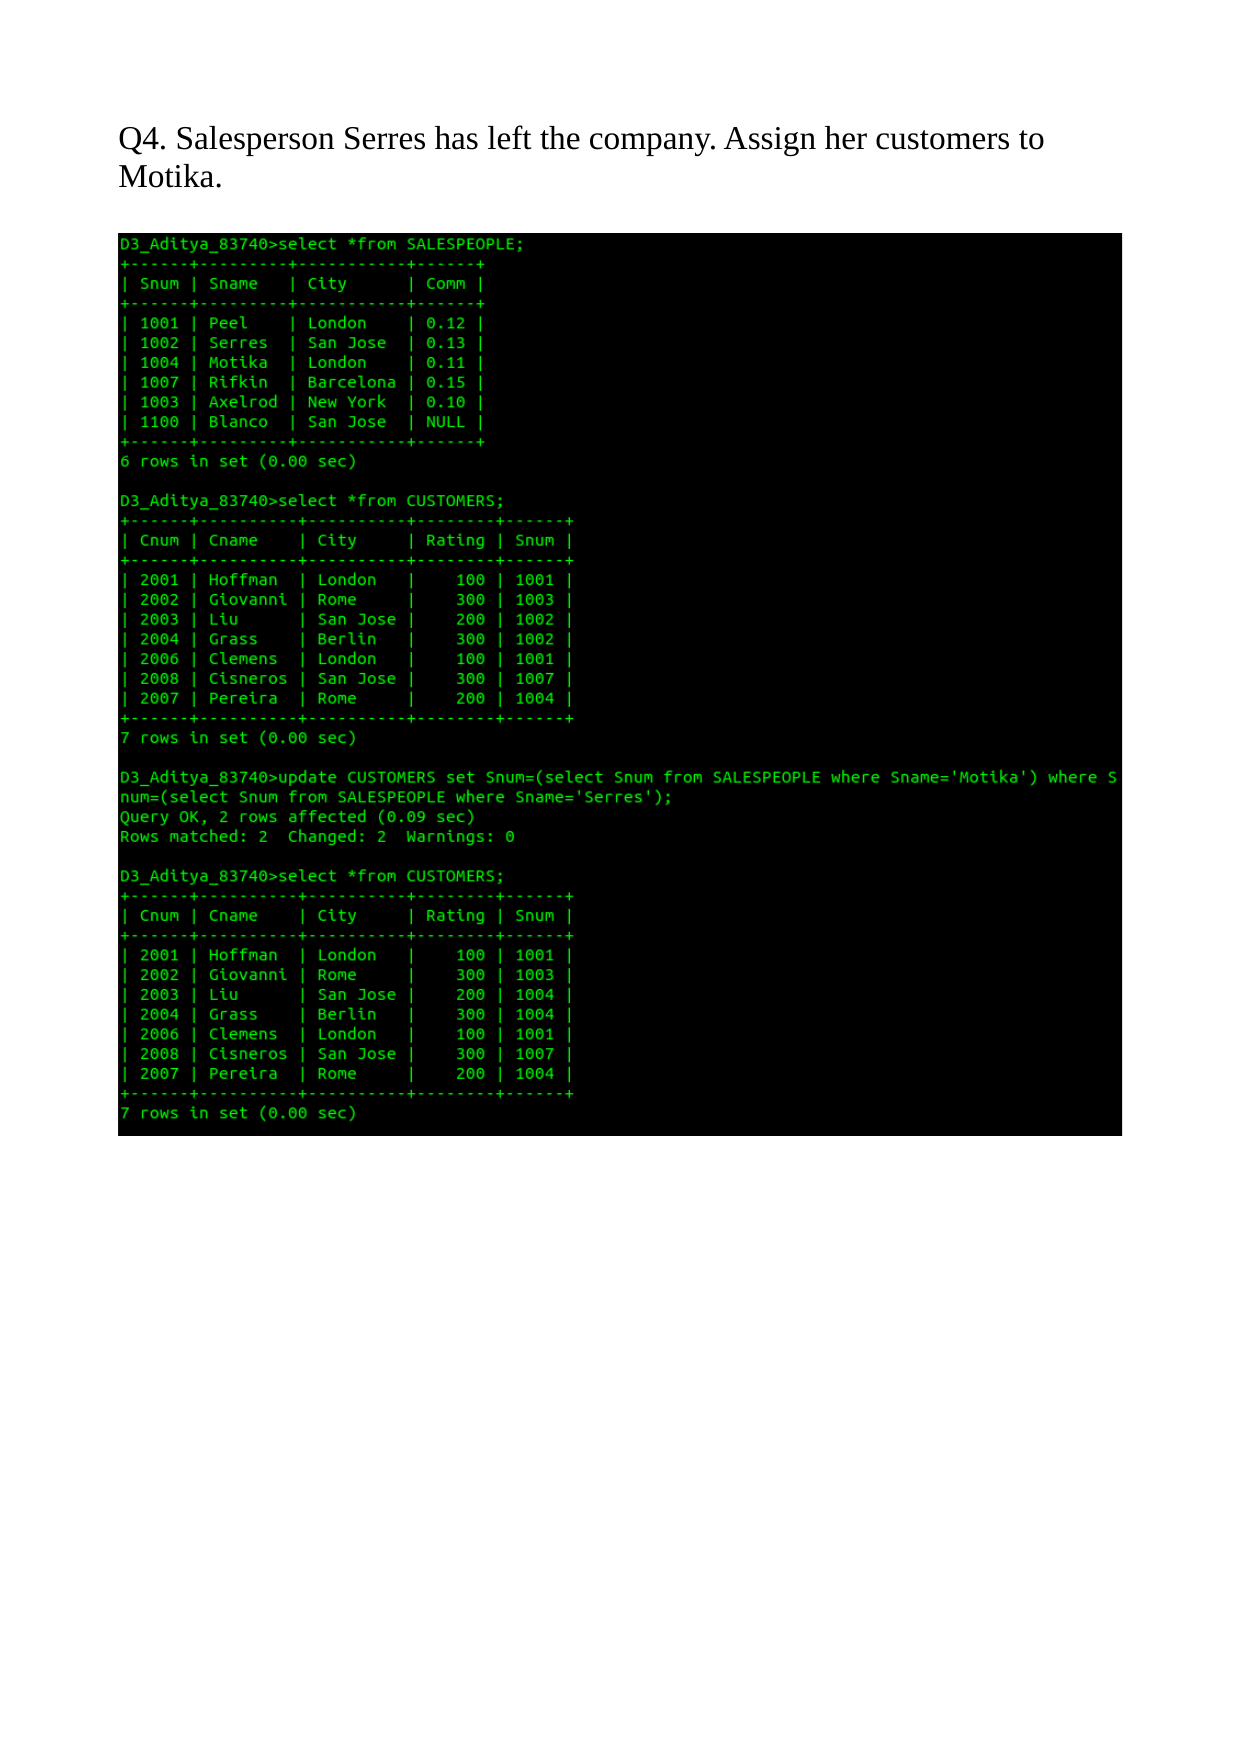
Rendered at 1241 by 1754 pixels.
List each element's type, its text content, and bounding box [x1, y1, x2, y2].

text Q4. Salesperson Serres has left the company. Assign her customers to Motika. [118, 118, 1122, 195]
picture [118, 233, 1123, 1136]
